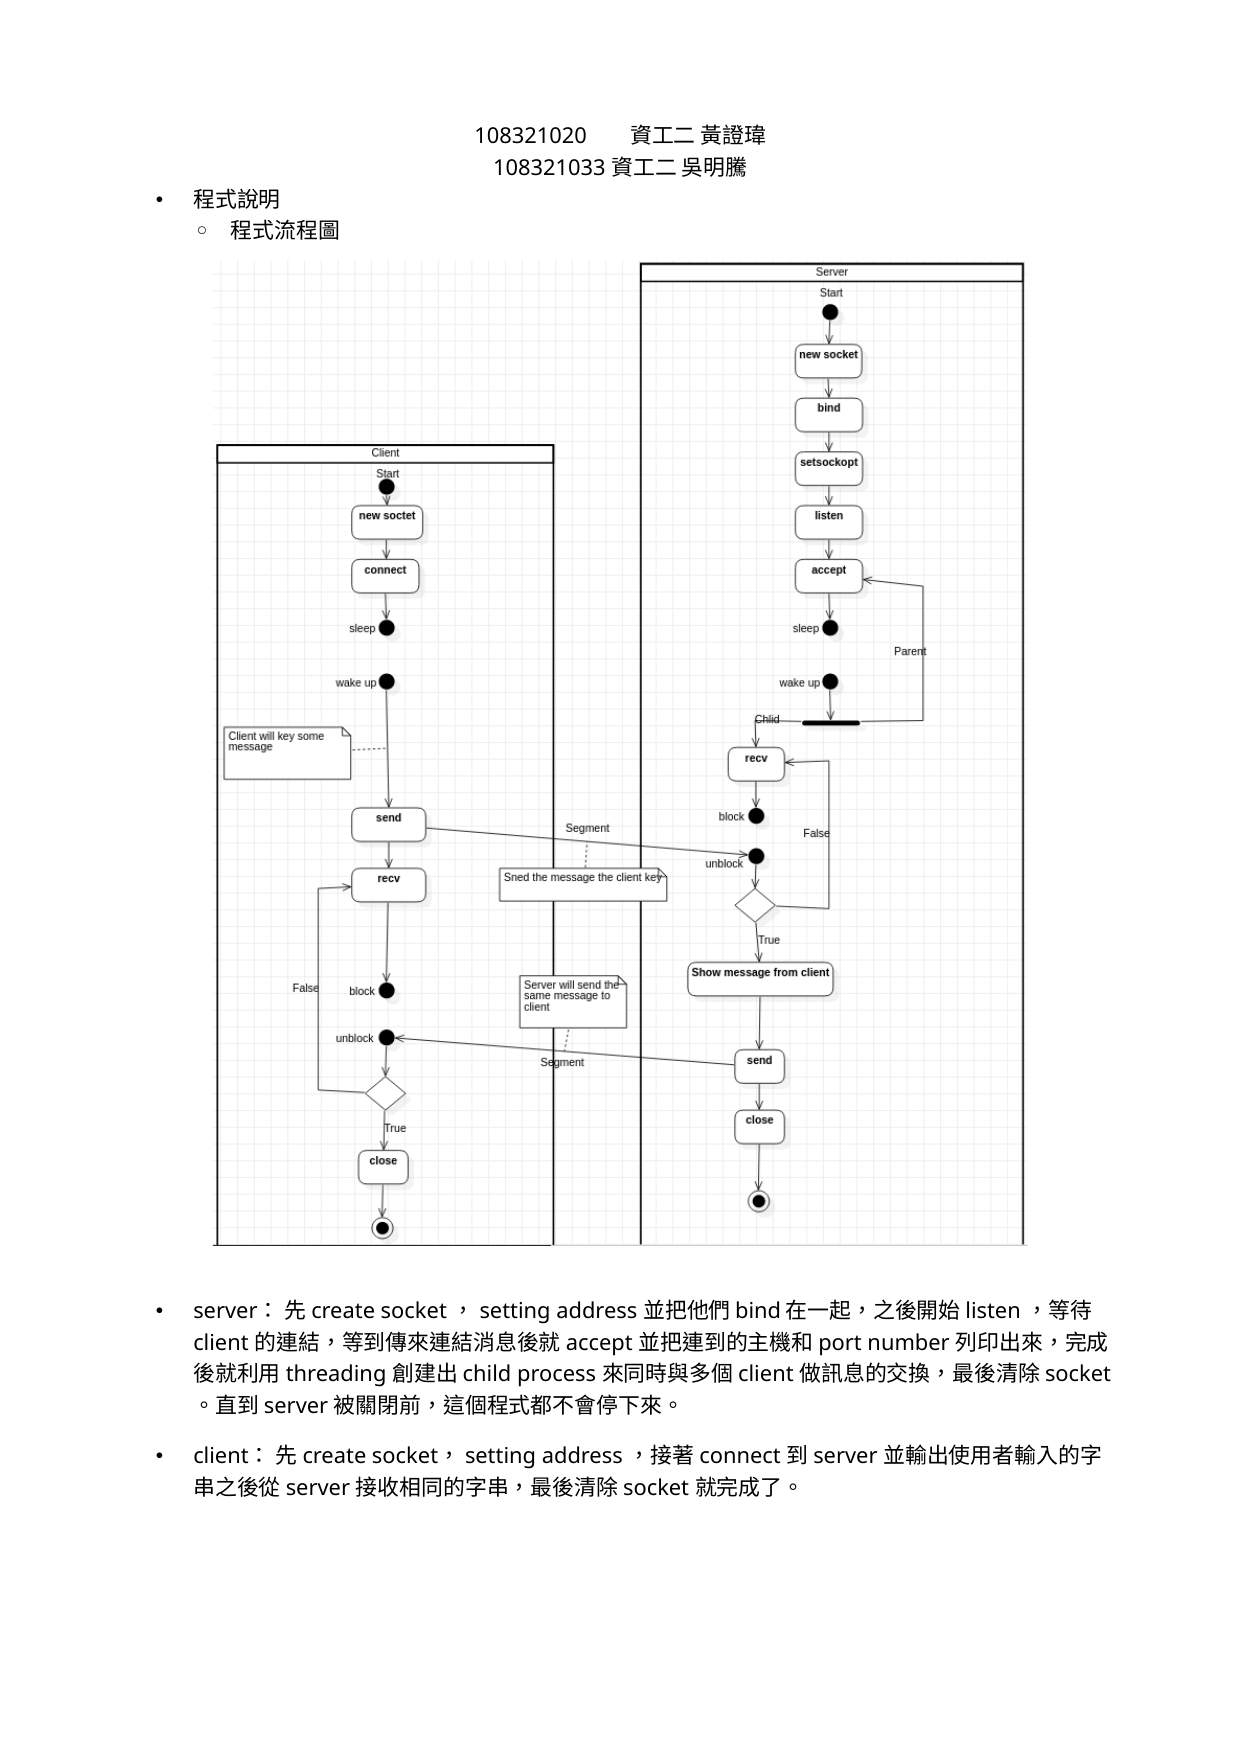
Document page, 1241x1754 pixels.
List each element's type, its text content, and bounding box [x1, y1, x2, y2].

picture [212, 260, 1028, 1246]
list client： 先 create socket， setting address ，接著 connect 到 server 並輸出使用者輸入的字串之後從 server 接收相同的字串，最後清除 socket 就完成了。 [156, 1438, 1122, 1501]
list 程式說明 [156, 182, 1122, 213]
text 108321033 資工二 吳明騰 [118, 150, 1122, 182]
list server： 先 create socket ， setting address 並把他們bind在一起，之後開始 listen ，等待 client 的連結，等到傳來連結消息後就 accept 並把連到的主機和 port number 列印出來，完成後就利用 threading 創建出 child process 來同時與多個 client 做訊息的交換，最後清除 socket 。直到 server 被關閉前，這個程式都不會停下來。 [156, 1293, 1122, 1420]
text 108321020 資工二 黃證瑋 [118, 118, 1122, 150]
list 程式流程圖 [193, 213, 1122, 245]
